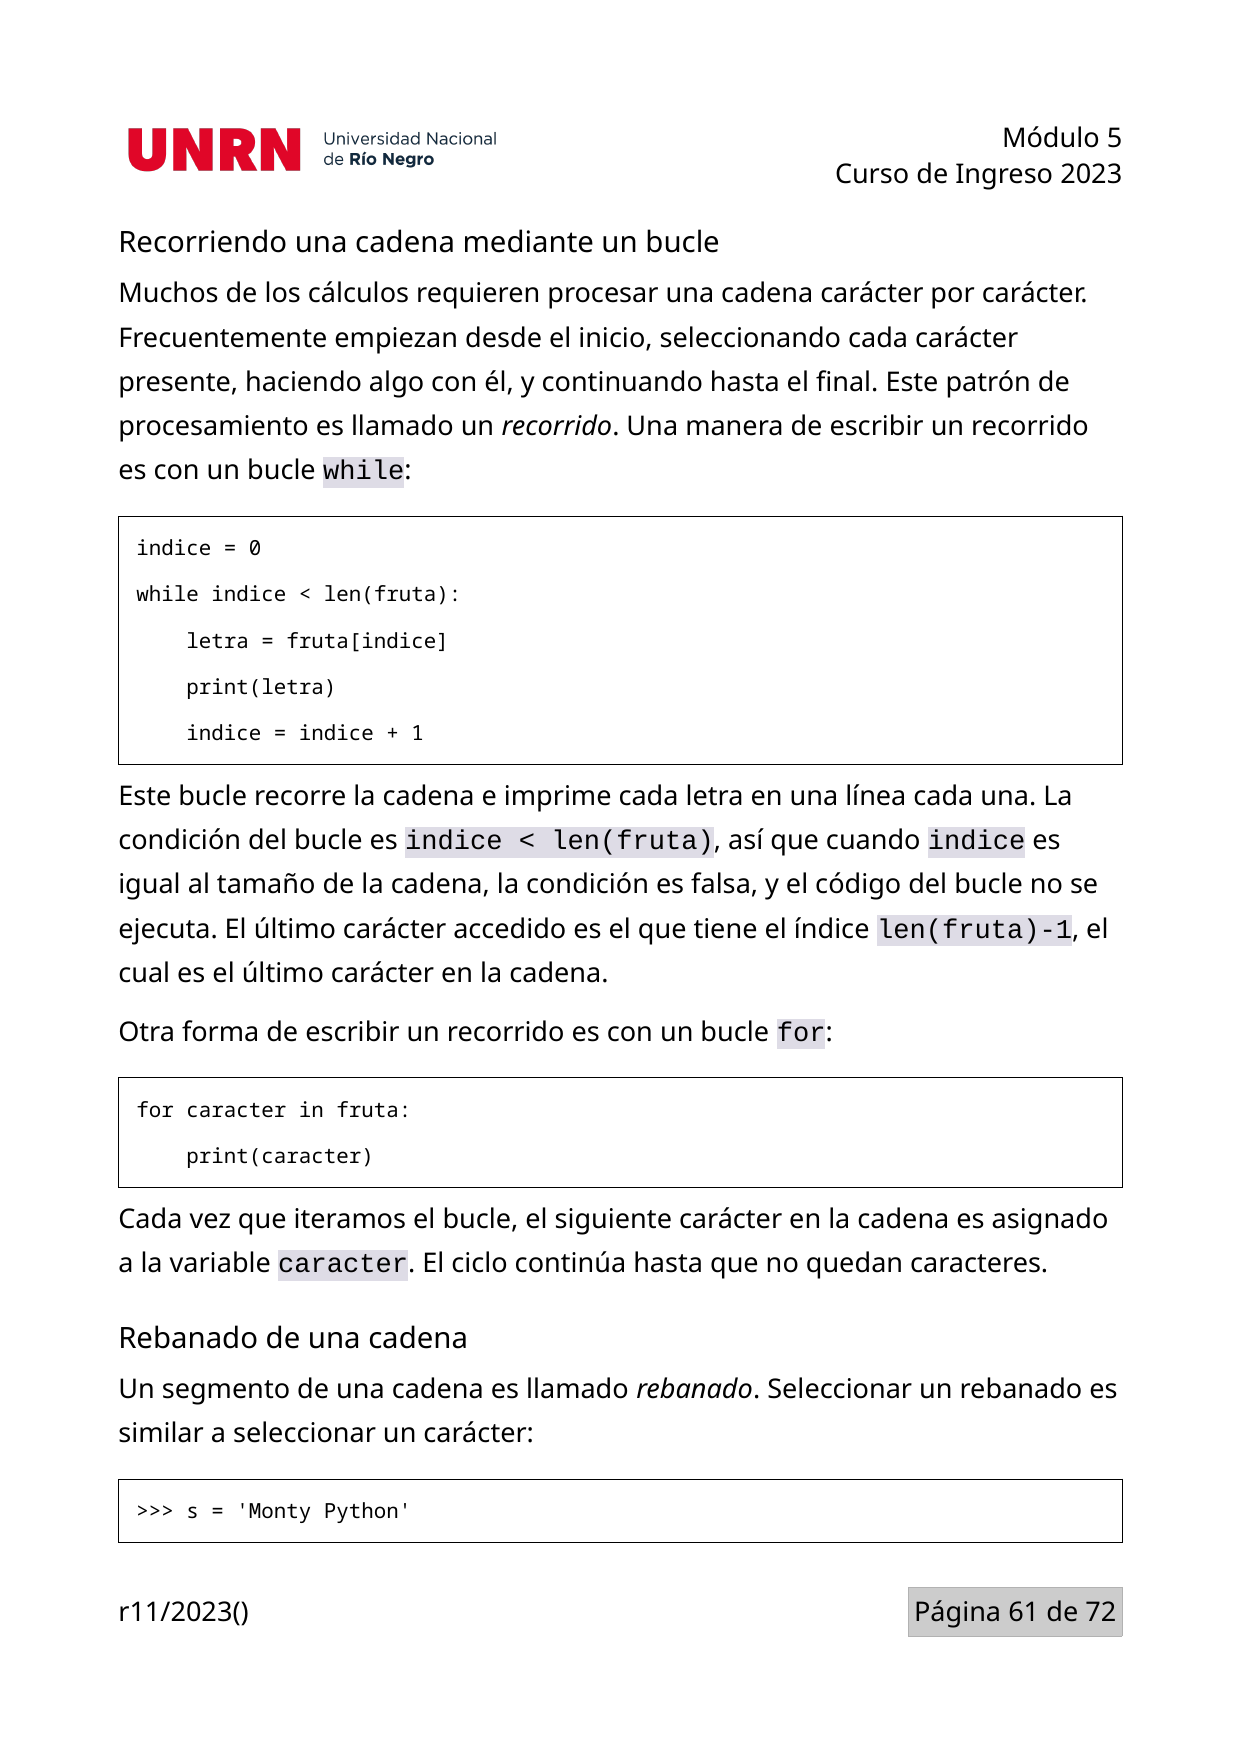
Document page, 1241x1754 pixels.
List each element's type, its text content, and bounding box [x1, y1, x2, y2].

picture [118, 118, 505, 180]
text while indice < len(fruta): [119, 562, 1122, 608]
text Un segmento de una cadena es llamado rebanado. Seleccionar un rebanado es similar a seleccionar un carácter: [118, 1369, 1122, 1451]
text indice = indice + 1 [119, 701, 1122, 764]
text print(caracter) [119, 1123, 1122, 1187]
subtitle Rebanado de una cadena [118, 1317, 1122, 1357]
subtitle Recorriendo una cadena mediante un bucle [118, 221, 1122, 261]
text >>> s = 'Monty Python' [119, 1480, 1122, 1542]
text letra = fruta[indice] [119, 608, 1122, 654]
text Este bucle recorre la cadena e imprime cada letra en una línea cada una. La condición del bucle es indice < len(fruta), así que cuando indice es igual al tamaño de la cadena, la condición es falsa, y el código del bucle no se ejecuta. El último carácter accedido es el que tiene el índice len(fruta)-1, el cual es el último carácter en la cadena. [118, 776, 1122, 990]
text print(letra) [119, 654, 1122, 701]
text indice = 0 [119, 517, 1122, 562]
text for caracter in fruta: [119, 1078, 1122, 1123]
text Muchos de los cálculos requieren procesar una cadena carácter por carácter. Frecuentemente empiezan desde el inicio, seleccionando cada carácter presente, haciendo algo con él, y continuando hasta el final. Este patrón de procesamiento es llamado un recorrido. Una manera de escribir un recorrido es con un bucle while: [118, 274, 1122, 488]
text Cada vez que iteramos el bucle, el siguiente carácter en la cadena es asignado a la variable caracter. El ciclo continúa hasta que no quedan caracteres. [118, 1199, 1122, 1281]
text Otra forma de escribir un recorrido es con un bucle for: [118, 1012, 1122, 1049]
